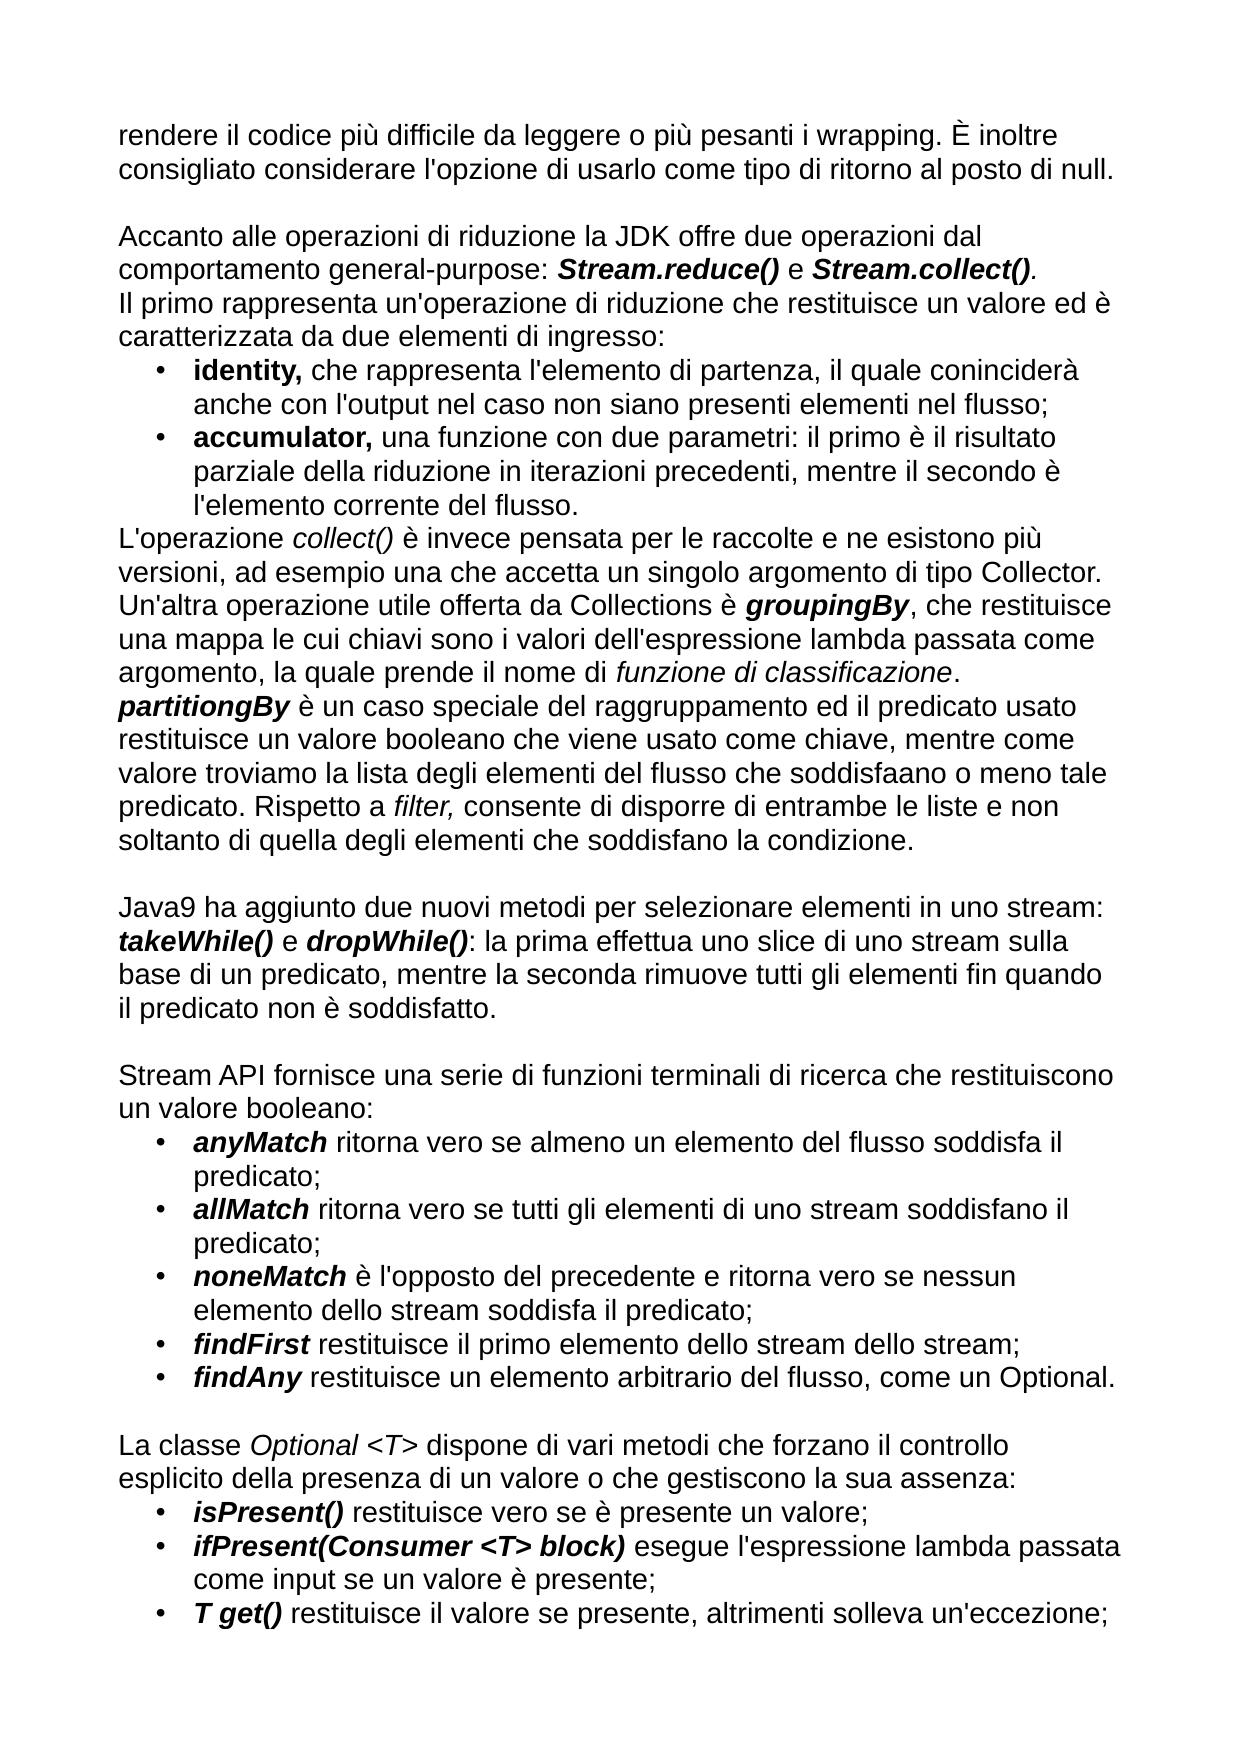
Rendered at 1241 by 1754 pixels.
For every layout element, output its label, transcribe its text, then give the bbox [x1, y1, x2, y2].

list allMatch ritorna vero se tutti gli elementi di uno stream soddisfano il predicato; [156, 1192, 1122, 1259]
list noneMatch è l'opposto del precedente e ritorna vero se nessun elemento dello stream soddisfa il predicato; [156, 1259, 1122, 1327]
list identity, che rappresenta l'elemento di partenza, il quale coninciderà anche con l'output nel caso non siano presenti elementi nel flusso; [156, 353, 1122, 420]
text Accanto alle operazioni di riduzione la JDK offre due operazioni dal comportamento general-purpose: Stream.reduce() e Stream.collect(). [118, 219, 1122, 286]
text Il primo rappresenta un'operazione di riduzione che restituisce un valore ed è caratterizzata da due elementi di ingresso: [118, 286, 1122, 353]
list ifPresent(Consumer <T> block) esegue l'espressione lambda passata come input se un valore è presente; [156, 1528, 1122, 1596]
text Java9 ha aggiunto due nuovi metodi per selezionare elementi in uno stream: takeWhile() e dropWhile(): la prima effettua uno slice di uno stream sulla base di un predicato, mentre la seconda rimuove tutti gli elementi fin quando il predicato non è soddisfatto. [118, 890, 1122, 1024]
text partitiongBy è un caso speciale del raggruppamento ed il predicato usato restituisce un valore booleano che viene usato come chiave, mentre come valore troviamo la lista degli elementi del flusso che soddisfaano o meno tale predicato. Rispetto a filter, consente di disporre di entrambe le liste e non soltanto di quella degli elementi che soddisfano la condizione. [118, 689, 1122, 856]
list T get() restituisce il valore se presente, altrimenti solleva un'eccezione; [156, 1596, 1122, 1629]
text Un'altra operazione utile offerta da Collections è groupingBy, che restituisce una mappa le cui chiavi sono i valori dell'espressione lambda passata come argomento, la quale prende il nome di funzione di classificazione. [118, 588, 1122, 689]
text L'operazione collect() è invece pensata per le raccolte e ne esistono più versioni, ad esempio una che accetta un singolo argomento di tipo Collector. [118, 521, 1122, 588]
list findFirst restituisce il primo elemento dello stream dello stream; [156, 1327, 1122, 1360]
text rendere il codice più difficile da leggere o più pesanti i wrapping. È inoltre consigliato considerare l'opzione di usarlo come tipo di ritorno al posto di null. [118, 118, 1122, 185]
list isPresent() restituisce vero se è presente un valore; [156, 1495, 1122, 1528]
text La classe Optional <T> dispone di vari metodi che forzano il controllo esplicito della presenza di un valore o che gestiscono la sua assenza: [118, 1428, 1122, 1495]
list anyMatch ritorna vero se almeno un elemento del flusso soddisfa il predicato; [156, 1125, 1122, 1192]
list accumulator, una funzione con due parametri: il primo è il risultato parziale della riduzione in iterazioni precedenti, mentre il secondo è l'elemento corrente del flusso. [156, 420, 1122, 521]
list findAny restituisce un elemento arbitrario del flusso, come un Optional. [156, 1360, 1122, 1394]
text Stream API fornisce una serie di funzioni terminali di ricerca che restituiscono un valore booleano: [118, 1058, 1122, 1125]
